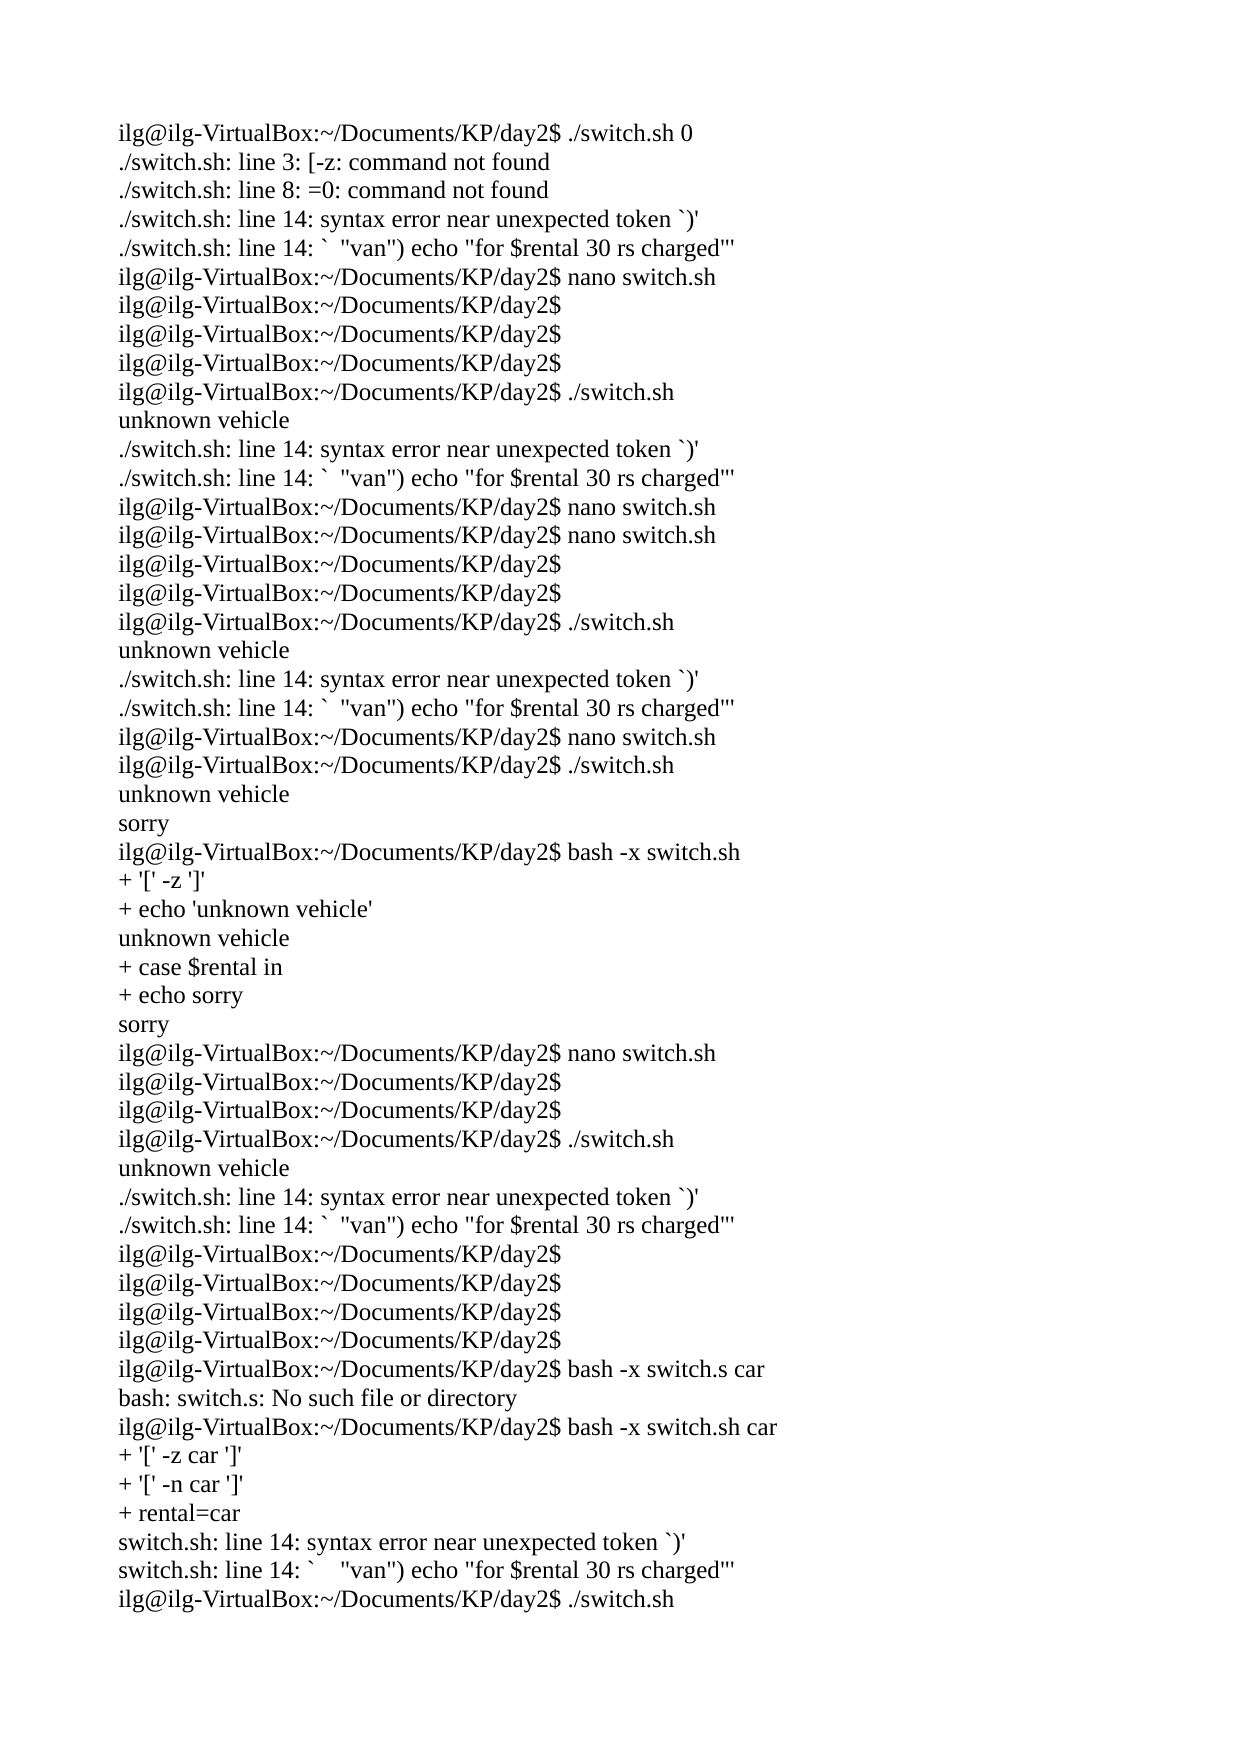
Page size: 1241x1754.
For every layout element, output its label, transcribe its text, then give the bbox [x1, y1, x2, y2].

text + '[' -z car ']' [118, 1441, 1122, 1469]
text + '[' -n car ']' [118, 1469, 1122, 1498]
text ilg@ilg-VirtualBox:~/Documents/KP/day2$ [118, 1297, 1122, 1326]
text ilg@ilg-VirtualBox:~/Documents/KP/day2$ [118, 1326, 1122, 1354]
text + '[' -z ']' [118, 866, 1122, 894]
text + case $rental in [118, 952, 1122, 981]
text ilg@ilg-VirtualBox:~/Documents/KP/day2$ ./switch.sh [118, 1124, 1122, 1153]
text ilg@ilg-VirtualBox:~/Documents/KP/day2$ bash -x switch.s car [118, 1354, 1122, 1383]
text unknown vehicle [118, 406, 1122, 434]
text + rental=car [118, 1498, 1122, 1527]
text ./switch.sh: line 14: ` "van") echo "for $rental 30 rs charged"' [118, 693, 1122, 722]
text ilg@ilg-VirtualBox:~/Documents/KP/day2$ [118, 348, 1122, 377]
text ilg@ilg-VirtualBox:~/Documents/KP/day2$ nano switch.sh [118, 262, 1122, 291]
text ilg@ilg-VirtualBox:~/Documents/KP/day2$ nano switch.sh [118, 521, 1122, 549]
text ilg@ilg-VirtualBox:~/Documents/KP/day2$ ./switch.sh 0 [118, 118, 1122, 147]
text ilg@ilg-VirtualBox:~/Documents/KP/day2$ bash -x switch.sh car [118, 1412, 1122, 1441]
text ilg@ilg-VirtualBox:~/Documents/KP/day2$ ./switch.sh [118, 607, 1122, 636]
text switch.sh: line 14: ` "van") echo "for $rental 30 rs charged"' [118, 1556, 1122, 1584]
text ilg@ilg-VirtualBox:~/Documents/KP/day2$ nano switch.sh [118, 1038, 1122, 1067]
text ilg@ilg-VirtualBox:~/Documents/KP/day2$ [118, 549, 1122, 578]
text unknown vehicle [118, 923, 1122, 952]
text ilg@ilg-VirtualBox:~/Documents/KP/day2$ bash -x switch.sh [118, 837, 1122, 866]
text ./switch.sh: line 8: =0: command not found [118, 176, 1122, 204]
text unknown vehicle [118, 1153, 1122, 1182]
text ilg@ilg-VirtualBox:~/Documents/KP/day2$ nano switch.sh [118, 722, 1122, 751]
text ./switch.sh: line 14: syntax error near unexpected token `)' [118, 204, 1122, 233]
text bash: switch.s: No such file or directory [118, 1383, 1122, 1412]
text ./switch.sh: line 14: syntax error near unexpected token `)' [118, 1182, 1122, 1211]
text ilg@ilg-VirtualBox:~/Documents/KP/day2$ [118, 578, 1122, 607]
text ilg@ilg-VirtualBox:~/Documents/KP/day2$ [118, 1067, 1122, 1096]
text ilg@ilg-VirtualBox:~/Documents/KP/day2$ [118, 1239, 1122, 1268]
text unknown vehicle [118, 636, 1122, 664]
text + echo sorry [118, 981, 1122, 1009]
text ./switch.sh: line 14: syntax error near unexpected token `)' [118, 664, 1122, 693]
text ./switch.sh: line 3: [-z: command not found [118, 147, 1122, 176]
text ilg@ilg-VirtualBox:~/Documents/KP/day2$ ./switch.sh [118, 377, 1122, 406]
text unknown vehicle [118, 779, 1122, 808]
text ./switch.sh: line 14: ` "van") echo "for $rental 30 rs charged"' [118, 463, 1122, 492]
text + echo 'unknown vehicle' [118, 894, 1122, 923]
text ./switch.sh: line 14: ` "van") echo "for $rental 30 rs charged"' [118, 233, 1122, 262]
text sorry [118, 808, 1122, 837]
text ilg@ilg-VirtualBox:~/Documents/KP/day2$ [118, 1096, 1122, 1124]
text ilg@ilg-VirtualBox:~/Documents/KP/day2$ [118, 319, 1122, 348]
text ilg@ilg-VirtualBox:~/Documents/KP/day2$ ./switch.sh [118, 1584, 1122, 1613]
text switch.sh: line 14: syntax error near unexpected token `)' [118, 1527, 1122, 1556]
text ilg@ilg-VirtualBox:~/Documents/KP/day2$ ./switch.sh [118, 751, 1122, 779]
text sorry [118, 1009, 1122, 1038]
text ./switch.sh: line 14: syntax error near unexpected token `)' [118, 434, 1122, 463]
text ilg@ilg-VirtualBox:~/Documents/KP/day2$ [118, 1268, 1122, 1297]
text ilg@ilg-VirtualBox:~/Documents/KP/day2$ [118, 291, 1122, 319]
text ilg@ilg-VirtualBox:~/Documents/KP/day2$ nano switch.sh [118, 492, 1122, 521]
text ./switch.sh: line 14: ` "van") echo "for $rental 30 rs charged"' [118, 1211, 1122, 1239]
